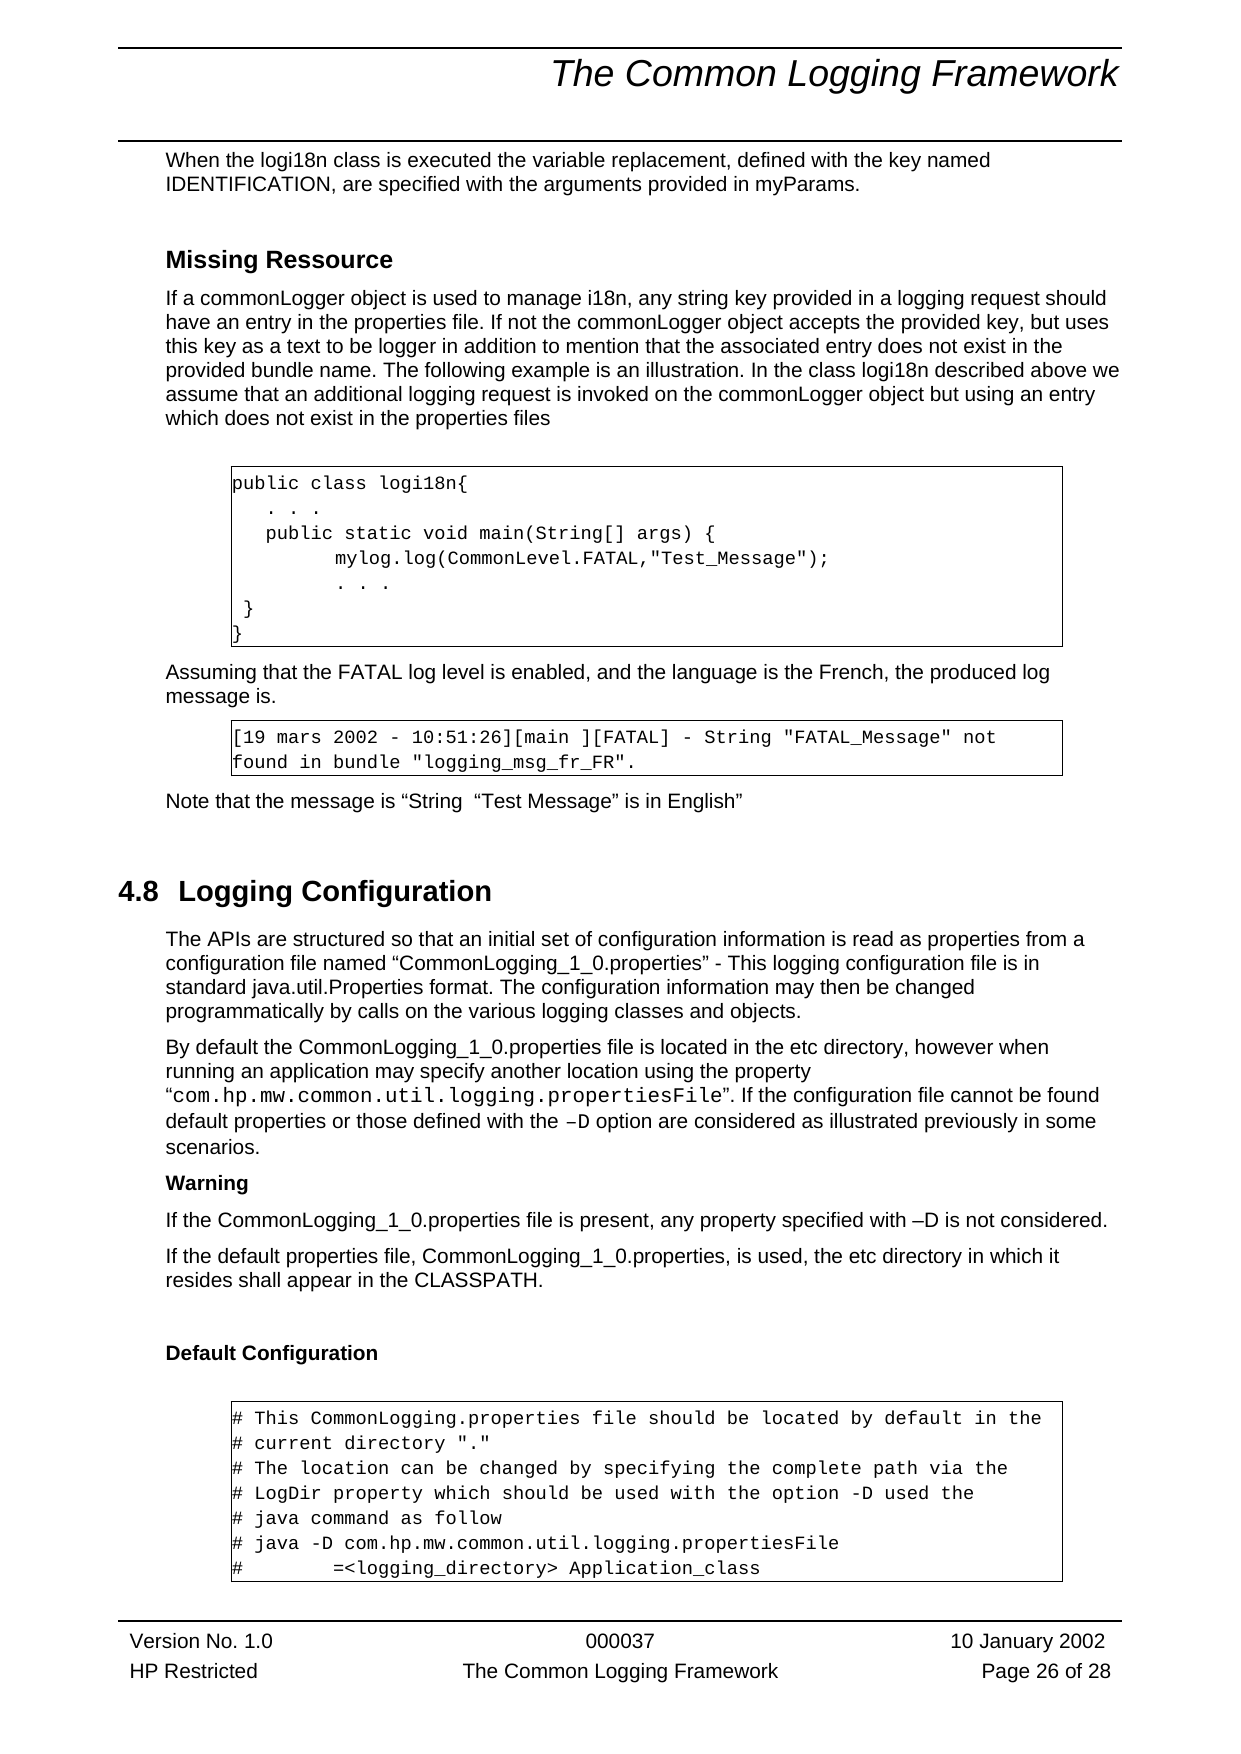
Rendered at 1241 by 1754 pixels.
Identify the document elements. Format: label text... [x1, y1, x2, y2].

text # The location can be changed by specifying the complete path via the [232, 1451, 1062, 1476]
text # LogDir property which should be used with the option -D used the [232, 1476, 1062, 1501]
text . . . [232, 491, 1062, 516]
text If a commonLogger object is used to manage i18n, any string key provided in a logging request should have an entry in the properties file. If not the commonLogger object accepts the provided key, but uses this key as a text to be logger in addition to mention that the associated entry does not exist in the provided bundle name. The following example is an illustration. In the class logi18n described above we assume that an additional logging request is invoked on the commonLogger object but using an entry which does not exist in the properties files [165, 286, 1122, 429]
subtitle Logging Configuration [118, 874, 1122, 908]
text # current directory "." [232, 1426, 1062, 1451]
text } [232, 591, 1062, 616]
text . . . [232, 566, 1062, 591]
text mylog.log(CommonLevel.FATAL,"Test_Message"); [232, 541, 1062, 566]
subtitle Warning [165, 1171, 1122, 1195]
text Missing Ressource [165, 244, 1122, 273]
text Note that the message is “String “Test Message” is in English” [165, 789, 1122, 813]
text public static void main(String[] args) { [232, 516, 1062, 541]
text # This CommonLogging.properties file should be located by default in the [232, 1402, 1062, 1426]
text } [232, 616, 1062, 646]
text # java -D com.hp.mw.common.util.logging.propertiesFile # =<logging_directory> Application_class [232, 1526, 1062, 1581]
text If the CommonLogging_1_0.properties file is present, any property specified with –D is not considered. [165, 1207, 1122, 1231]
text By default the CommonLogging_1_0.properties file is located in the etc directory, however when running an application may specify another location using the property “com.hp.mw.common.util.logging.propertiesFile”. If the configuration file cannot be found default properties or those defined with the –D option are considered as illustrated previously in some scenarios. [165, 1035, 1122, 1158]
text [19 mars 2002 - 10:51:26][main ][FATAL] - String "FATAL_Message" not found in bundle "logging_msg_fr_FR". [232, 721, 1062, 775]
text The APIs are structured so that an initial set of configuration information is read as properties from a configuration file named “CommonLogging_1_0.properties” - This logging configuration file is in standard java.util.Properties format. The configuration information may then be changed programmatically by calls on the various logging classes and objects. [165, 927, 1122, 1022]
text public class logi18n{ [232, 467, 1062, 491]
text # java command as follow [232, 1501, 1062, 1526]
text If the default properties file, CommonLogging_1_0.properties, is used, the etc directory in which it resides shall appear in the CLASSPATH. [165, 1244, 1122, 1292]
text When the logi18n class is executed the variable replacement, defined with the key named IDENTIFICATION, are specified with the arguments provided in myParams. [165, 148, 1122, 196]
subtitle Default Configuration [165, 1341, 1122, 1365]
text Assuming that the FATAL log level is enabled, and the language is the French, the produced log message is. [165, 660, 1122, 708]
